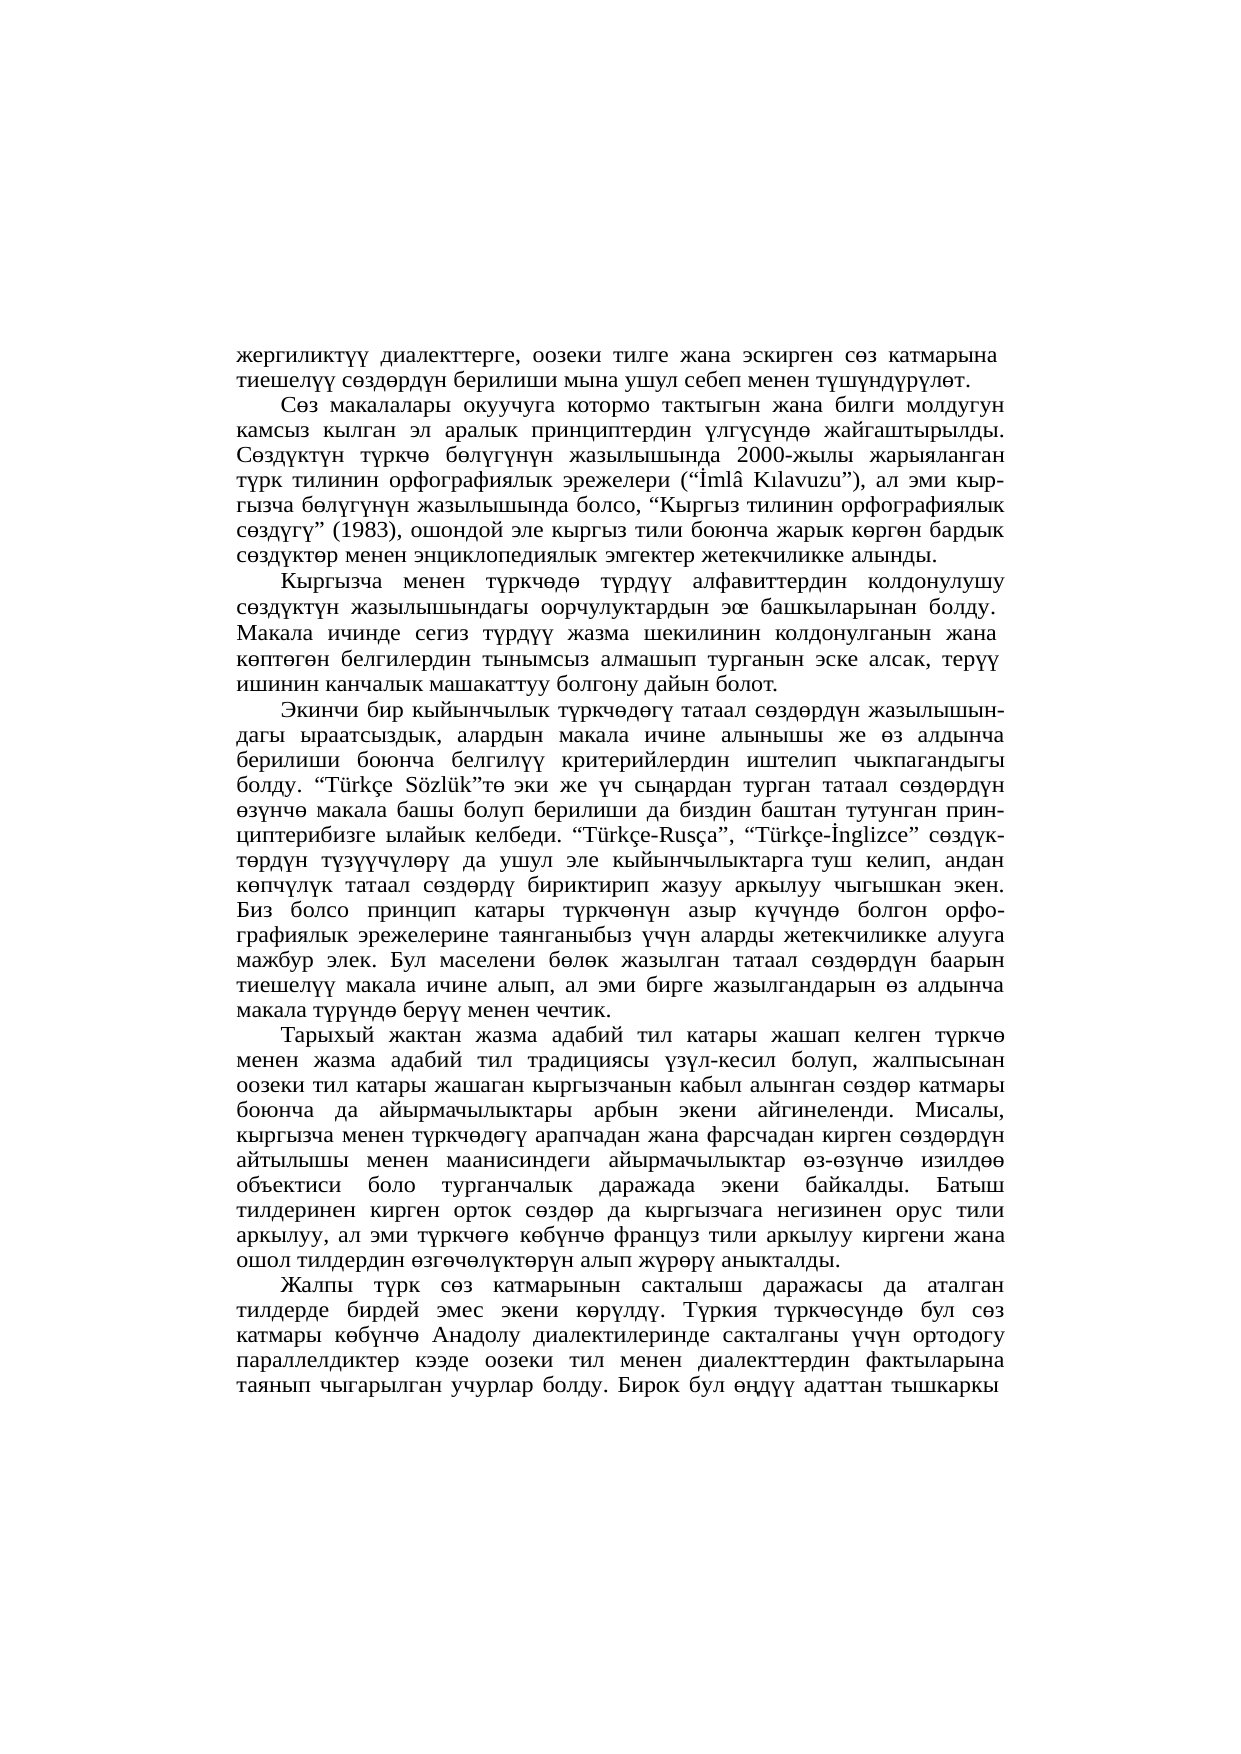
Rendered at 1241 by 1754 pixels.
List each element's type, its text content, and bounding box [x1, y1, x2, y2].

text ишинин канчалык машакаттуу болгону дайын болот. [236, 671, 1065, 697]
text Сөз макалалары окуучуга котормо тактыгын жана билги молдугун камсыз кылган эл аралык принциптердин үлгүсүндө жайгаштырылды. Сөздүктүн түркчө бөлүгүнүн жазылышында 2000-жылы жарыяланган түрк тилинин орфографиялык эрежелери (“İmlâ Kılavuzu”), ал эми кыр- гызча бөлүгүнүн жазылышында болсо, “Кыргыз тилинин орфографиялык сөздүгү” (1983), ошондой эле кыргыз тили боюнча жарык көргөн бардык сөздүктөр менен энциклопедиялык эмгектер жетекчиликке алынды. [236, 393, 1005, 568]
text Макала ичинде сегиз түрдүү жазма шекилинин колдонулганын жана көптөгөн белгилердин тынымсыз алмашып турганын эске алсак, терүү [236, 619, 1004, 671]
text Жалпы түрк сөз катмарынын сакталыш даражасы да аталган тилдерде бирдей эмес экени көрүлдү. Түркия түркчөсүндө бул сөз катмары көбүнчө Анадолу диалектилеринде сакталганы үчүн ортодогу параллелдиктер кээде оозеки тил менен диалекттердин фактыларына таянып чыгарылган учурлар болду. Бирок бул өңдүү адаттан тышкаркы [236, 1272, 1005, 1397]
text Кыргызча менен түркчөдө түрдүү алфавиттердин колдонулушу сөздүктүн жазылышындагы оорчулуктардын эœ башкыларынан болду. [236, 568, 1004, 619]
text Экинчи бир кыйынчылык түркчөдөгү татаал сөздөрдүн жазылышын- дагы ыраатсыздык, алардын макала ичине алынышы же өз алдынча берилиши боюнча белгилүү критерийлердин иштелип чыкпагандыгы болду. “Türkçe Sözlük”тө эки же үч сыңардан турган татаал сөздөрдүн өзүнчө макала башы болуп берилиши да биздин баштан тутунган прин- циптерибизге ылайык келбеди. “Türkçe-Rusça”, “Türkçe-İnglizce” сөздүк- төрдүн түзүүчүлөрү да ушул эле кыйынчылыктарга туш келип, андан көпчүлүк татаал сөздөрдү бириктирип жазуу аркылуу чыгышкан экен. Биз болсо принцип катары түркчөнүн азыр күчүндө болгон орфо- графиялык эрежелерине таянганыбыз үчүн аларды жетекчиликке алууга мажбур элек. Бул маселени бөлөк жазылган татаал сөздөрдүн баарын тиешелүү макала ичине алып, ал эми бирге жазылгандарын өз алдынча макала түрүндө берүү менен чечтик. [236, 697, 1005, 1022]
text Тарыхый жактан жазма адабий тил катары жашап келген түркчө менен жазма адабий тил традициясы үзүл-кесил болуп, жалпысынан оозеки тил катары жашаган кыргызчанын кабыл алынган сөздөр катмары боюнча да айырмачылыктары арбын экени айгинеленди. Мисалы, кыргызча менен түркчөдөгү арапчадан жана фарсчадан кирген сөздөрдүн айтылышы менен маанисиндеги айырмачылыктар өз-өзүнчө изилдөө объектиси боло турганчалык даражада экени байкалды. Батыш тилдеринен кирген орток сөздөр да кыргызчага негизинен орус тили аркылуу, ал эми түркчөгө көбүнчө француз тили аркылуу киргени жана ошол тилдердин өзгөчөлүктөрүн алып жүрөрү аныкталды. [236, 1022, 1005, 1272]
text жергиликтүү диалекттерге, оозеки тилге жана эскирген сөз катмарына тиешелүү сөздөрдүн берилиши мына ушул себеп менен түшүндүрүлөт. [236, 343, 1065, 393]
